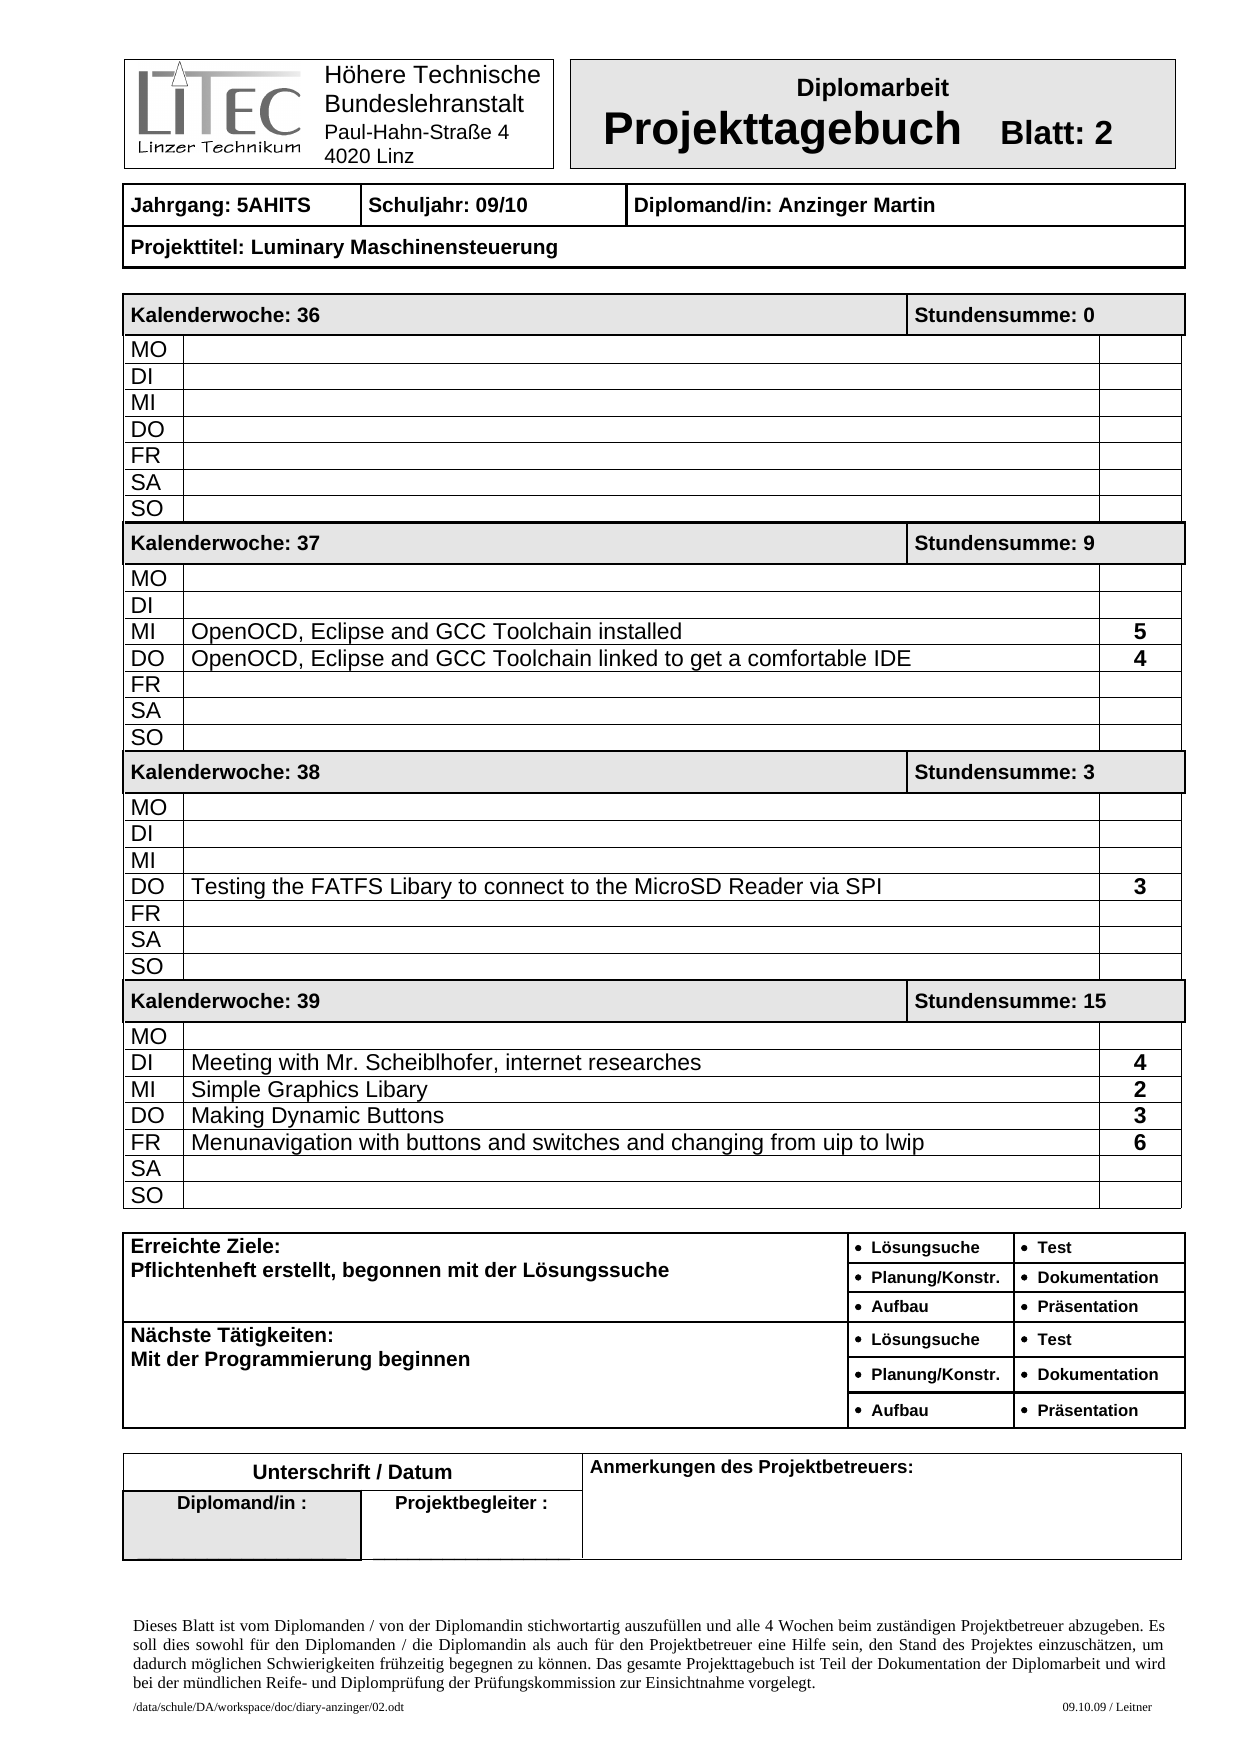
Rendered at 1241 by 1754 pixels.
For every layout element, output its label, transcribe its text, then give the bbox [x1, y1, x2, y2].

table_cell MI [124, 1076, 183, 1102]
table_cell 5 [1100, 619, 1181, 644]
table_cell OpenOCD, Eclipse and GCC Toolchain installed [184, 619, 1099, 644]
table_cell [184, 565, 1099, 591]
table_cell Projekttitel: Luminary Maschinensteuerung [124, 227, 1184, 266]
table_cell 4 [1100, 1050, 1181, 1076]
table_cell [1100, 698, 1181, 724]
table_header Kalenderwoche: 36 [124, 295, 906, 334]
table_header Stundensumme: 0 [908, 295, 1184, 334]
table_cell Nächste Tätigkeiten: Mit der Programmierung beginnen [124, 1323, 847, 1427]
table_cell [1100, 592, 1181, 618]
table_cell  Planung/Konstr. [849, 1264, 1013, 1291]
table_header Anmerkungen des Projektbetreuers: [582, 1454, 1181, 1559]
table_cell Menunavigation with buttons and switches and changing from uip to lwip [184, 1130, 1099, 1155]
table_cell [184, 390, 1099, 416]
table_cell FR [124, 1129, 183, 1155]
table_cell [184, 672, 1099, 697]
table_cell [184, 496, 1099, 521]
table_cell [1100, 794, 1181, 820]
table_cell  Präsentation [1015, 1293, 1184, 1321]
table_cell [184, 848, 1099, 873]
table_cell SA [124, 1155, 183, 1181]
table_cell  Dokumentation [1015, 1264, 1184, 1291]
table_cell [184, 698, 1099, 724]
table_cell SA [124, 469, 183, 495]
table_header Diplomand/in: Anzinger Martin [628, 185, 1184, 225]
table_cell 4 [1100, 645, 1181, 671]
table_header  Lösungsuche [849, 1234, 1013, 1262]
table_cell [1100, 336, 1181, 363]
table_cell [1100, 821, 1181, 847]
table_cell [184, 794, 1099, 820]
table_cell DO [124, 1102, 183, 1128]
table_header Jahrgang: 5AHITS [124, 185, 360, 225]
table_cell FR [124, 671, 183, 697]
table_cell SO [124, 1181, 183, 1208]
table_cell [184, 901, 1099, 926]
table_cell Kalenderwoche: 39 [124, 979, 906, 1021]
table_cell Stundensumme: 3 [908, 752, 1184, 792]
table_cell [184, 364, 1099, 389]
table_cell DI [124, 1049, 183, 1076]
table_cell [1100, 364, 1181, 389]
table_cell  Präsentation [1015, 1394, 1184, 1427]
table_cell 2 [1100, 1077, 1181, 1102]
table_cell  Planung/Konstr. [849, 1358, 1013, 1391]
table_cell [1100, 443, 1181, 468]
table_cell [184, 470, 1099, 495]
table_cell [1100, 470, 1181, 495]
table_cell Testing the FATFS Libary to connect to the MicroSD Reader via SPI [184, 874, 1099, 900]
table_cell  Test [1015, 1323, 1184, 1356]
table_cell Diplomand/in : __________________ [124, 1492, 360, 1559]
table_cell MI [124, 847, 183, 873]
table_cell DO [124, 644, 183, 671]
table_cell Meeting with Mr. Scheiblhofer, internet researches [184, 1050, 1099, 1076]
table_cell [184, 1023, 1099, 1049]
table_cell [1100, 725, 1181, 750]
table_cell Making Dynamic Buttons [184, 1103, 1099, 1128]
table_cell [1100, 565, 1181, 591]
table_cell OpenOCD, Eclipse and GCC Toolchain linked to get a comfortable IDE [184, 645, 1099, 671]
table_header Unterschrift / Datum [124, 1454, 582, 1489]
table_cell DI [124, 363, 183, 389]
table_cell SO [124, 495, 183, 521]
table_cell MI [124, 389, 183, 416]
table_cell  Aufbau [849, 1293, 1013, 1321]
table_cell [184, 821, 1099, 847]
table_cell SO [124, 953, 183, 979]
table_cell  Aufbau [849, 1394, 1013, 1427]
table_cell Projektbegleiter : _________________ [362, 1491, 582, 1559]
table_cell MI [124, 618, 183, 644]
table_cell [1100, 1156, 1181, 1181]
table_cell [1100, 672, 1181, 697]
table_cell [184, 443, 1099, 468]
table_cell [184, 954, 1099, 979]
table_cell DO [124, 873, 183, 900]
table_cell [184, 1156, 1099, 1181]
table_cell MO [124, 563, 183, 591]
table_cell [1100, 848, 1181, 873]
table_cell FR [124, 442, 183, 468]
table_cell  Dokumentation [1015, 1358, 1184, 1391]
table_cell [1100, 1023, 1181, 1049]
table_cell DI [124, 820, 183, 847]
table_cell  Lösungsuche [849, 1323, 1013, 1356]
table_cell [1100, 901, 1181, 926]
table_cell Stundensumme: 9 [908, 524, 1184, 563]
table_cell [1100, 417, 1181, 442]
table_cell [1100, 954, 1181, 979]
table_cell SO [124, 724, 183, 750]
table_cell SA [124, 697, 183, 724]
table_cell [1100, 390, 1181, 416]
table_cell [1100, 1182, 1181, 1208]
table_cell Stundensumme: 15 [908, 981, 1184, 1021]
table_cell 3 [1100, 1103, 1181, 1128]
table_header Erreichte Ziele: Pflichtenheft erstellt, begonnen mit der Lösungssuche [124, 1234, 847, 1321]
table_cell Kalenderwoche: 38 [124, 750, 906, 792]
table_cell 6 [1100, 1130, 1181, 1155]
table_header  Test [1015, 1234, 1184, 1262]
table_cell DO [124, 416, 183, 442]
table_cell MO [124, 1021, 183, 1049]
table_cell FR [124, 900, 183, 926]
table_cell SA [124, 926, 183, 953]
table_cell [184, 336, 1099, 363]
table_cell MO [124, 792, 183, 820]
table_cell 3 [1100, 874, 1181, 900]
table_cell [184, 927, 1099, 953]
table_cell DI [124, 591, 183, 618]
table_cell [1100, 927, 1181, 953]
table_cell Simple Graphics Libary [184, 1077, 1099, 1102]
table_cell [184, 592, 1099, 618]
table_cell [184, 1182, 1099, 1208]
table_cell MO [124, 334, 183, 363]
table_header Schuljahr: 09/10 [362, 185, 625, 225]
table_cell [184, 725, 1099, 750]
table_cell Kalenderwoche: 37 [124, 521, 906, 563]
table_cell [1100, 496, 1181, 521]
table_cell [184, 417, 1099, 442]
